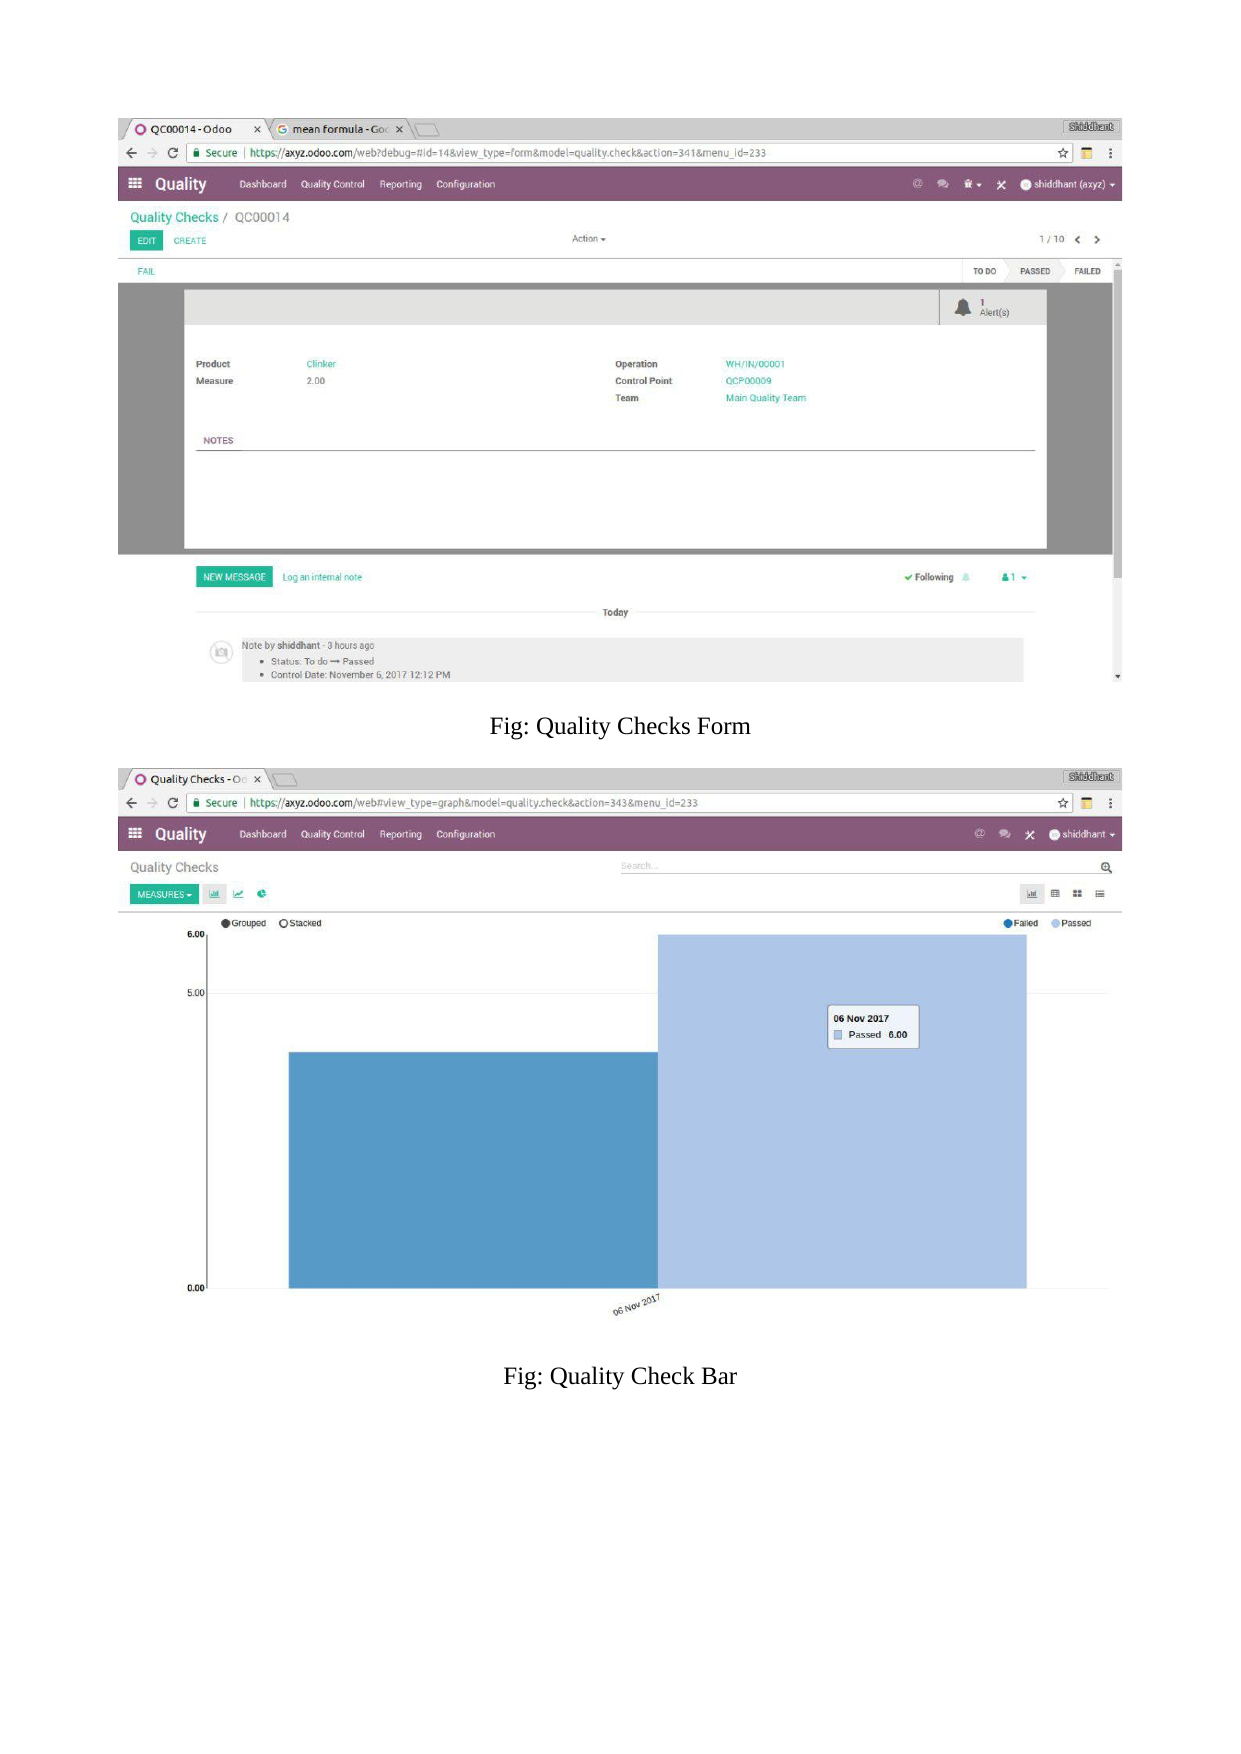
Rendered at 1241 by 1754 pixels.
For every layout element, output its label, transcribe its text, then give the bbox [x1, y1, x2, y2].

text Fig: Quality Check Bar [118, 1361, 1122, 1389]
picture [118, 768, 1123, 1332]
text Fig: Quality Checks Form [118, 711, 1122, 739]
picture [118, 118, 1123, 682]
